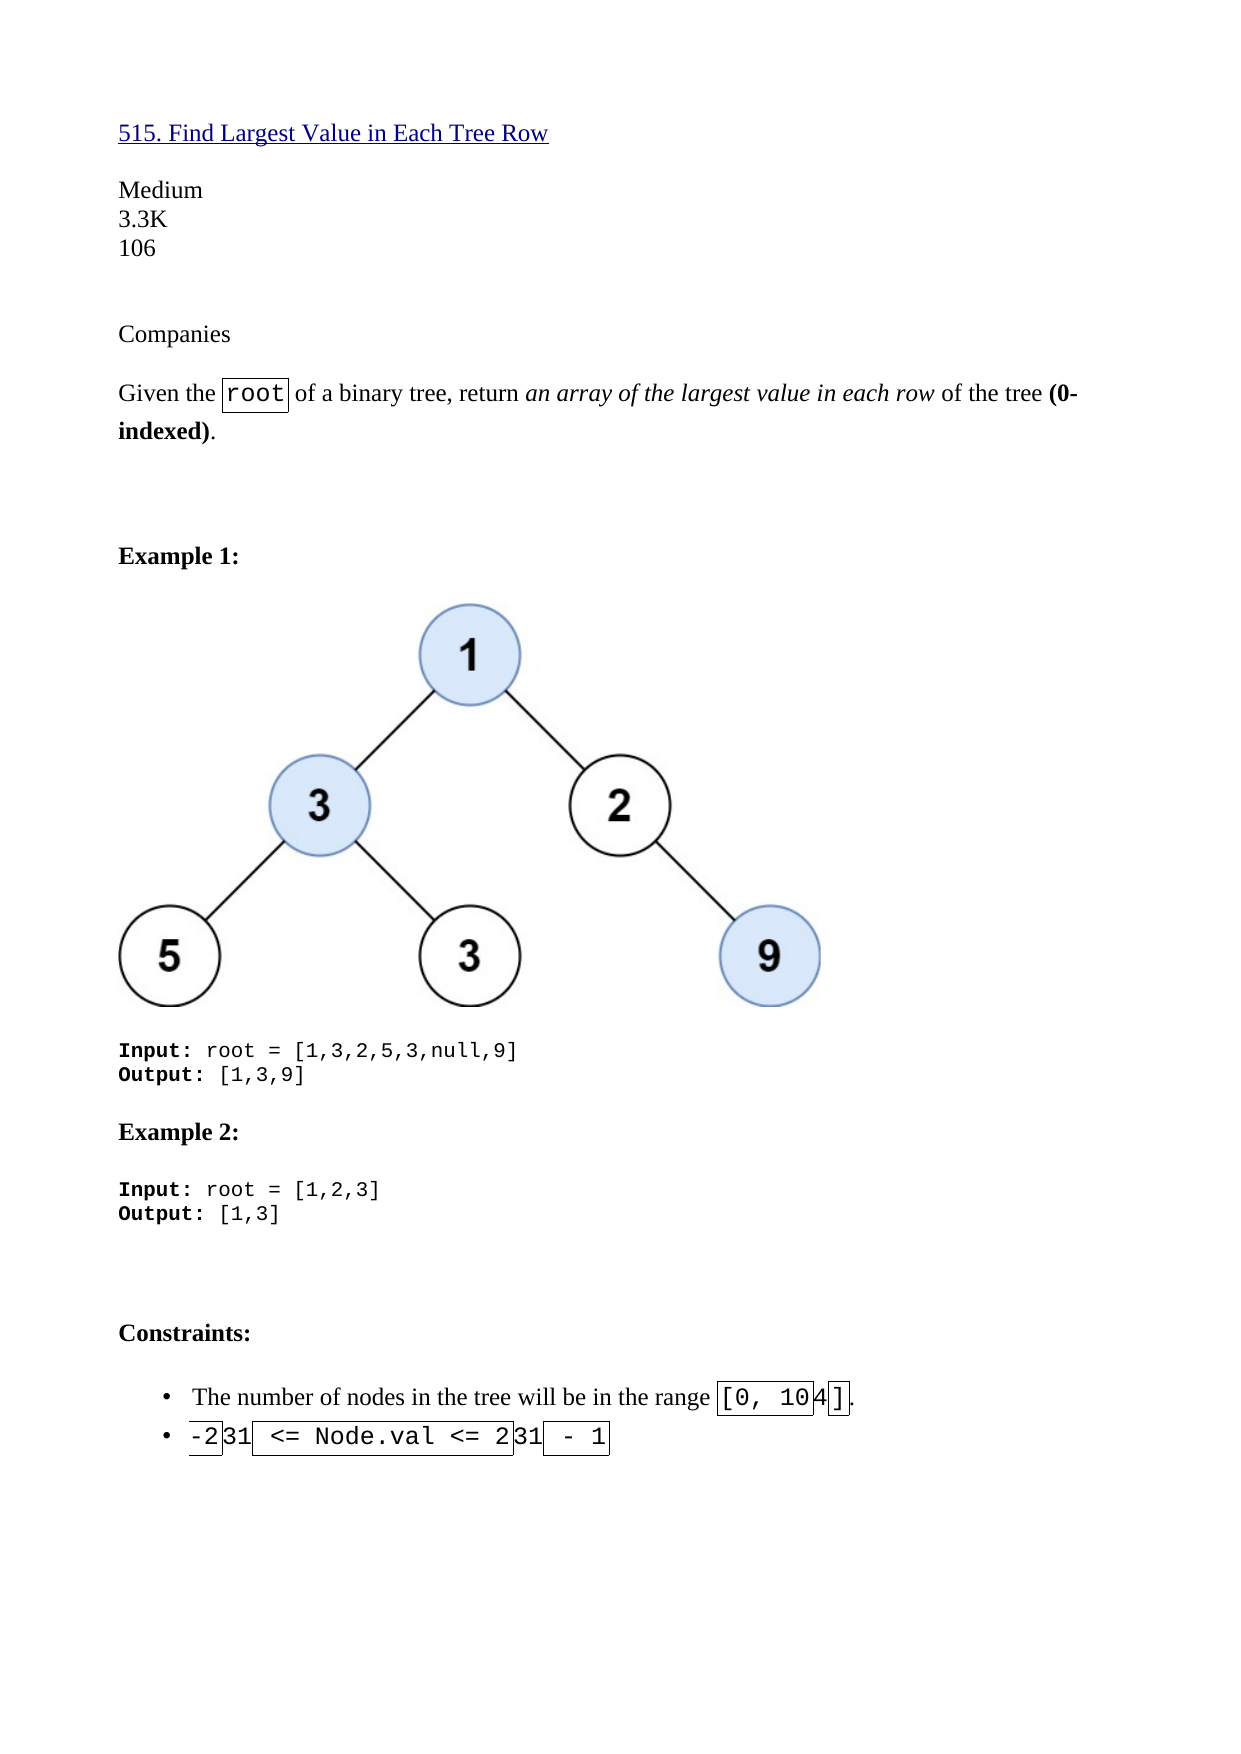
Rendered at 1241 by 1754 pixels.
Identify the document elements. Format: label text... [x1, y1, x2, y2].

list The number of nodes in the tree will be in the range [0, 104]. [718, 1382, 813, 1415]
list -231 <= Node.val <= 231 - 1 [162, 1421, 222, 1455]
picture [118, 603, 821, 1007]
text Output: [1,3] [118, 1203, 1122, 1227]
text Output: [1,3,9] [118, 1064, 1122, 1087]
text 3.3K [118, 204, 1122, 233]
text 106 [118, 233, 1122, 262]
list -231 <= Node.val <= 231 - 1 [223, 1421, 252, 1455]
list -231 <= Node.val <= 231 - 1 [514, 1421, 543, 1455]
text Given the root of a binary tree, return an array of the largest value in each row of the tree (0-indexed). [118, 378, 1122, 445]
text Input: root = [1,3,2,5,3,null,9] [118, 1040, 1122, 1064]
list The number of nodes in the tree will be in the range [0, 104]. [162, 1381, 717, 1415]
text 515. Find Largest Value in Each Tree Row [118, 118, 1122, 147]
text Medium [118, 176, 1122, 204]
text Example 2: [118, 1117, 1122, 1146]
text Example 1: [118, 541, 1122, 570]
text Input: root = [1,2,3] [118, 1179, 1122, 1203]
list The number of nodes in the tree will be in the range [0, 104]. [850, 1381, 1122, 1415]
text Companies [118, 319, 1122, 348]
text Constraints: [118, 1318, 1122, 1347]
list -231 <= Node.val <= 231 - 1 [610, 1421, 1122, 1455]
list -231 <= Node.val <= 231 - 1 [253, 1422, 513, 1455]
list -231 <= Node.val <= 231 - 1 [544, 1422, 609, 1455]
